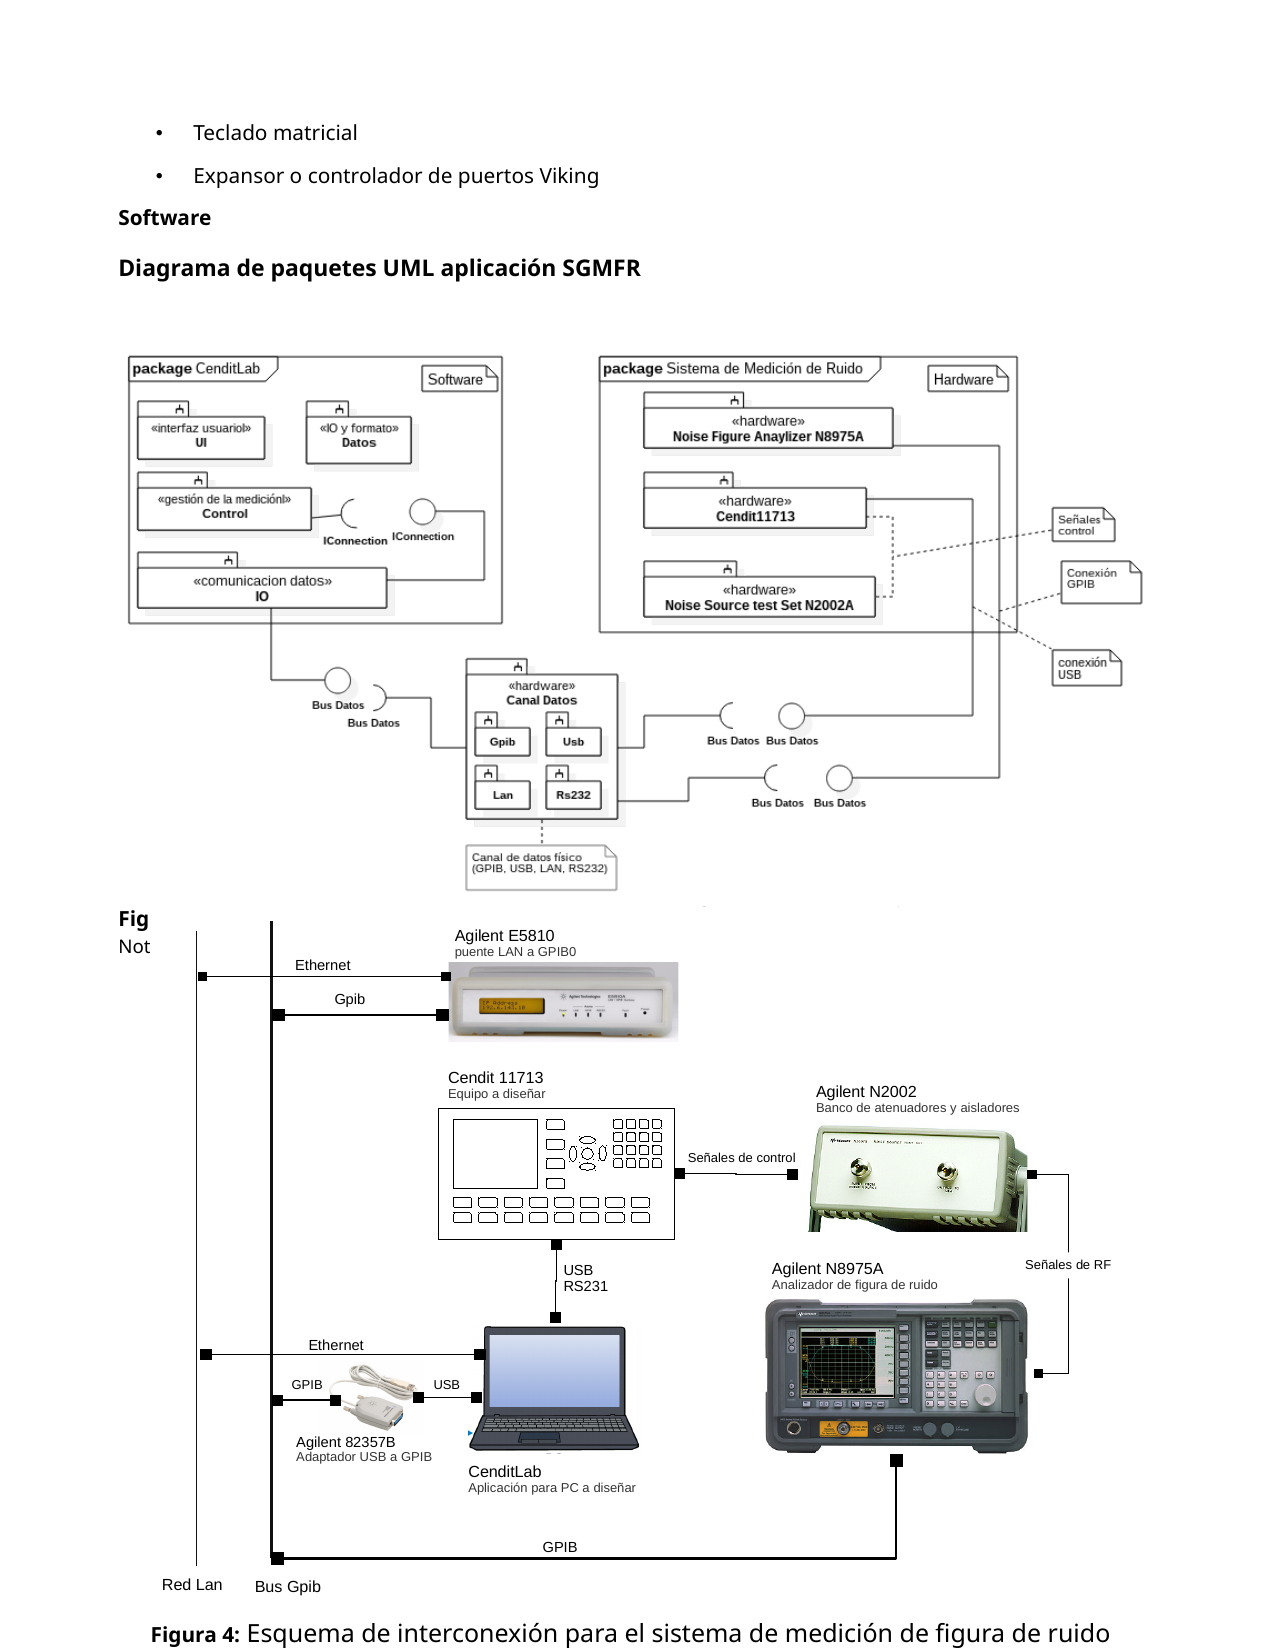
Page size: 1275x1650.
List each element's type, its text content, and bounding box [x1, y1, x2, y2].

text Diagrama de paquetes UML aplicación SGMFR [118, 252, 1157, 283]
text Figura 3: Diagrama de paquetes UML para aplicación SGMFR simplificada [118, 900, 1157, 934]
list Teclado matricial [156, 118, 1157, 147]
text Figura 4: Esquema de interconexión para el sistema de medición de figura de ruido [150, 1616, 1125, 1650]
picture [118, 338, 1157, 900]
text Software [118, 203, 1157, 232]
list Expansor o controlador de puertos Viking [156, 161, 1157, 189]
